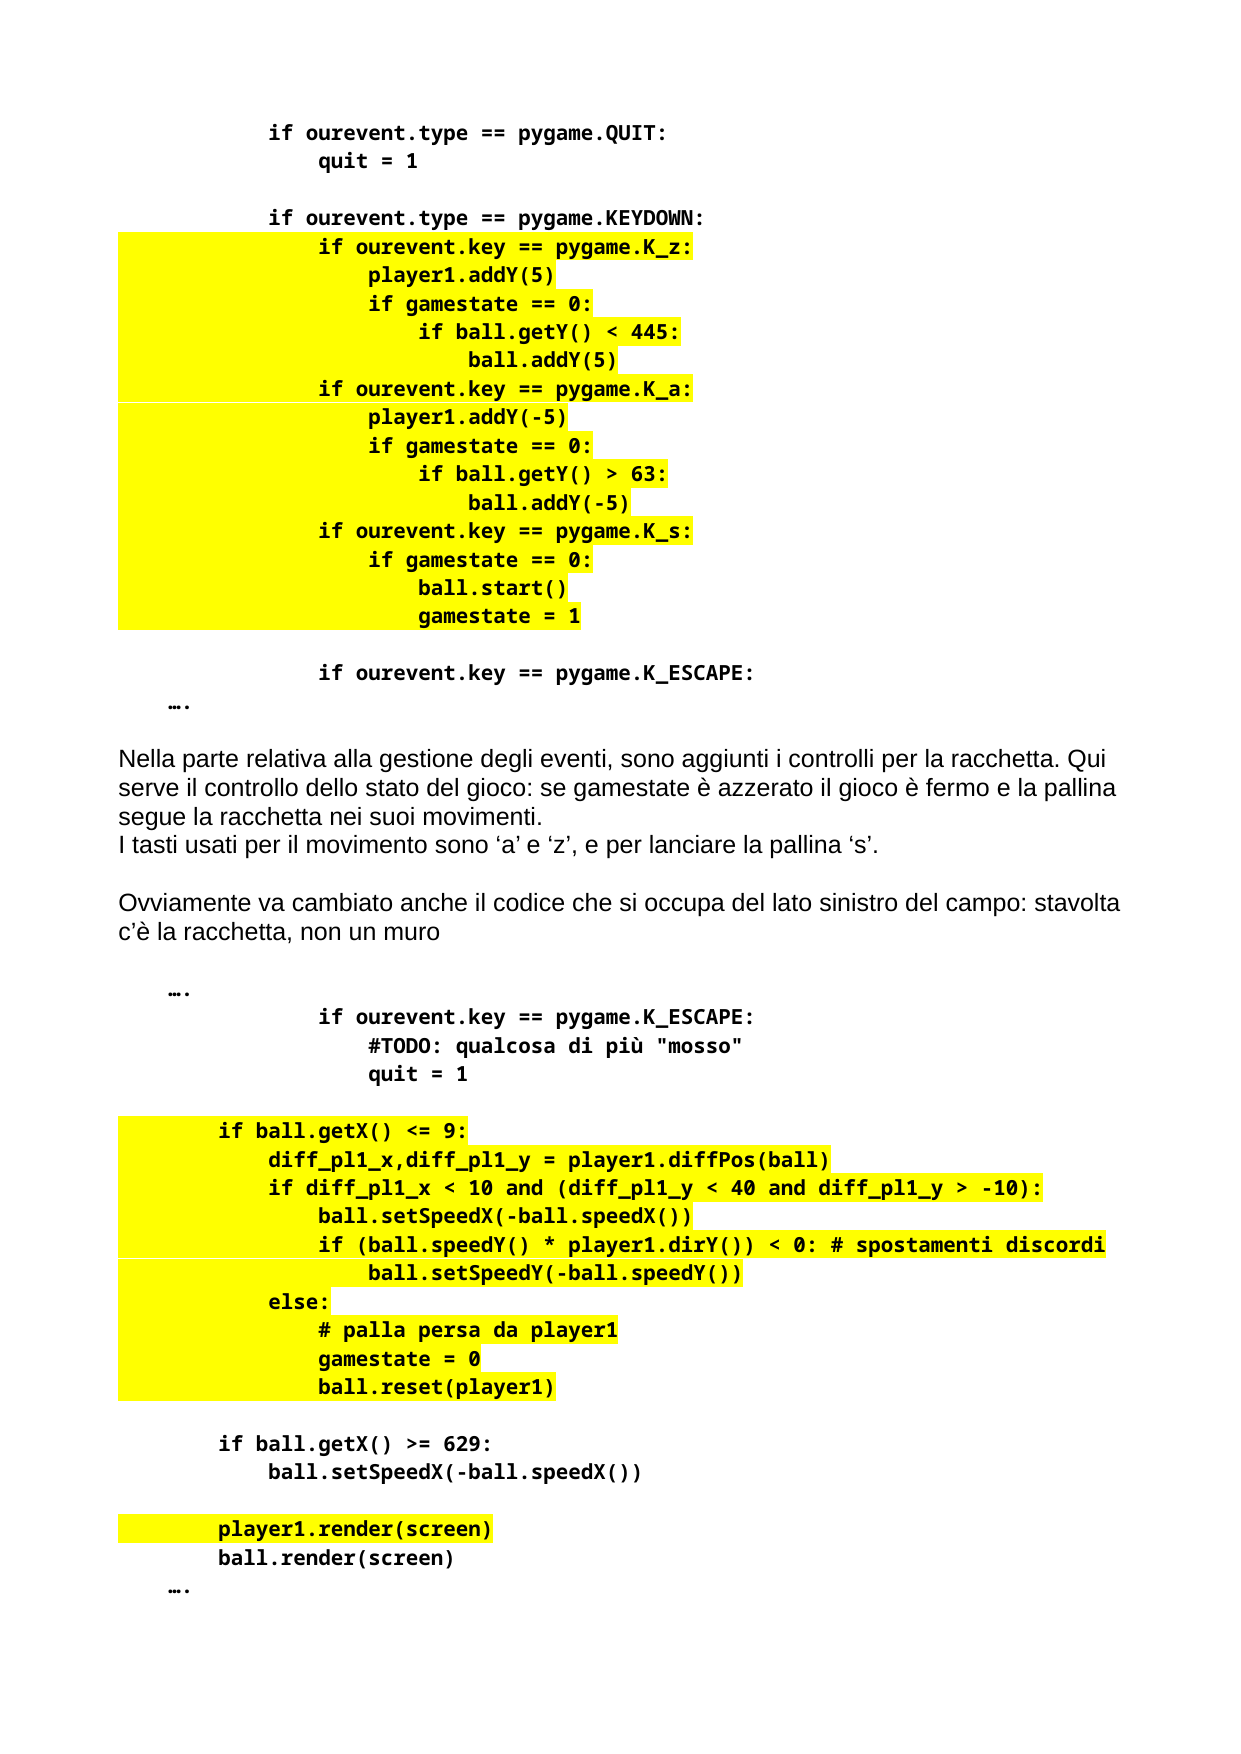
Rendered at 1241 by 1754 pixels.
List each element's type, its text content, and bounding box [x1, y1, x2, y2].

text quit = 1 [118, 147, 1122, 175]
text if ourevent.type == pygame.KEYDOWN: [118, 203, 1122, 232]
text player1.addY(5) [118, 260, 1122, 289]
text ball.render(screen) [118, 1543, 1122, 1571]
text diff_pl1_x,diff_pl1_y = player1.diffPos(ball) [118, 1145, 1122, 1173]
text player1.addY(-5) [118, 402, 1122, 431]
text if (ball.speedY() * player1.dirY()) < 0: # spostamenti discordi [118, 1230, 1122, 1258]
text ball.start() [118, 573, 1122, 602]
text if ourevent.key == pygame.K_ESCAPE: [118, 658, 1122, 687]
text ball.reset(player1) [118, 1372, 1122, 1401]
text #TODO: qualcosa di più "mosso" [118, 1031, 1122, 1059]
text ball.addY(-5) [118, 488, 1122, 516]
text if gamestate == 0: [118, 289, 1122, 317]
text Nella parte relativa alla gestione degli eventi, sono aggiunti i controlli per la racchetta. Qui serve il controllo dello stato del gioco: se gamestate è azzerato il gioco è fermo e la pallina segue la racchetta nei suoi movimenti. [118, 744, 1122, 830]
text ball.setSpeedX(-ball.speedX()) [118, 1202, 1122, 1230]
text ball.setSpeedY(-ball.speedY()) [118, 1258, 1122, 1287]
text …. [118, 974, 1122, 1002]
text …. [118, 1571, 1122, 1600]
text ball.setSpeedX(-ball.speedX()) [118, 1457, 1122, 1486]
text if diff_pl1_x < 10 and (diff_pl1_y < 40 and diff_pl1_y > -10): [118, 1173, 1122, 1202]
text if gamestate == 0: [118, 545, 1122, 573]
text else: [118, 1287, 1122, 1315]
text if ourevent.key == pygame.K_s: [118, 516, 1122, 545]
text I tasti usati per il movimento sono ‘a’ e ‘z’, e per lanciare la pallina ‘s’. [118, 830, 1122, 859]
text if ourevent.key == pygame.K_ESCAPE: [118, 1002, 1122, 1031]
text if ball.getY() > 63: [118, 459, 1122, 488]
text if ball.getY() < 445: [118, 317, 1122, 346]
text Ovviamente va cambiato anche il codice che si occupa del lato sinistro del campo: stavolta c’è la racchetta, non un muro [118, 888, 1122, 945]
text if ball.getX() >= 629: [118, 1429, 1122, 1457]
text ball.addY(5) [118, 346, 1122, 374]
text # palla persa da player1 [118, 1315, 1122, 1344]
text quit = 1 [118, 1059, 1122, 1088]
text if gamestate == 0: [118, 431, 1122, 459]
text gamestate = 1 [118, 602, 1122, 630]
text player1.render(screen) [118, 1514, 1122, 1543]
text …. [118, 687, 1122, 715]
text if ball.getX() <= 9: [118, 1116, 1122, 1145]
text gamestate = 0 [118, 1344, 1122, 1372]
text if ourevent.key == pygame.K_a: [118, 374, 1122, 402]
text if ourevent.type == pygame.QUIT: [118, 118, 1122, 147]
text if ourevent.key == pygame.K_z: [118, 232, 1122, 260]
